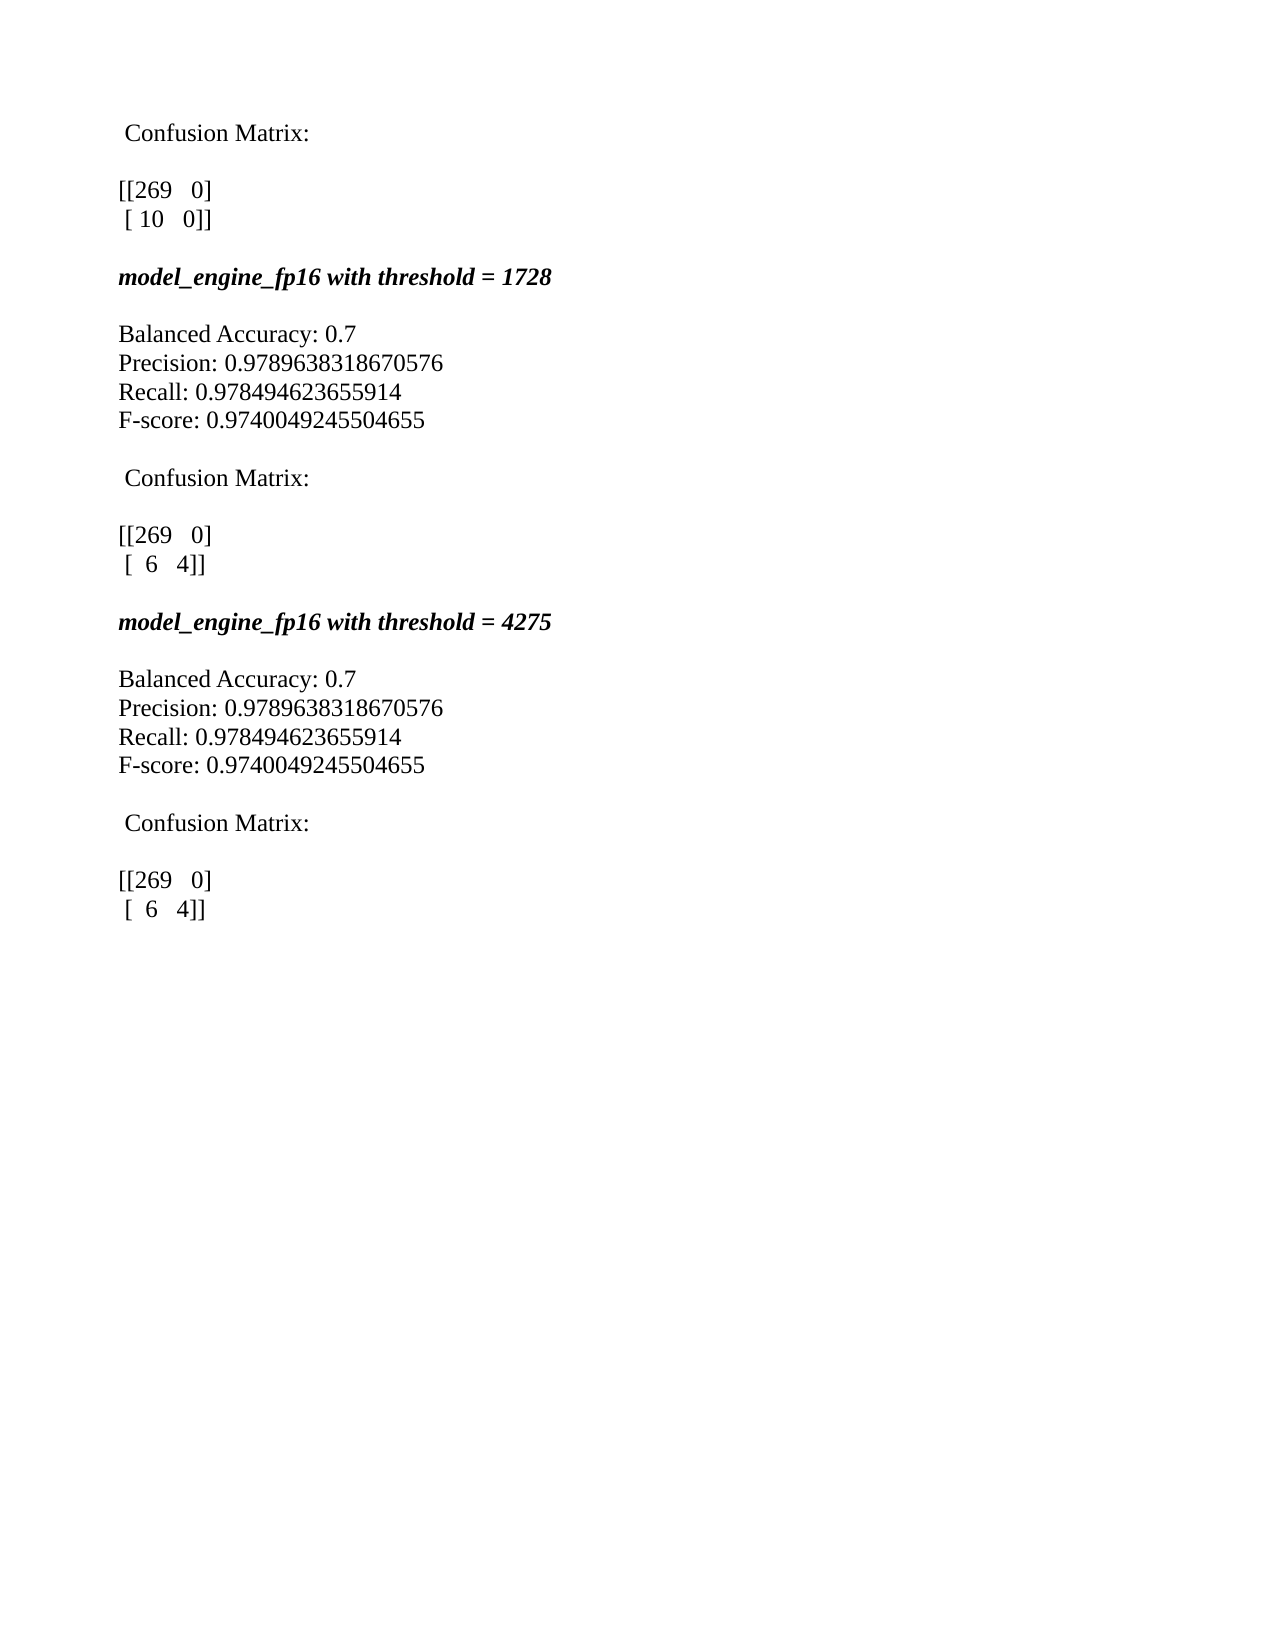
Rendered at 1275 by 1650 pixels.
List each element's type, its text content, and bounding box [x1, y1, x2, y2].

text Recall: 0.978494623655914 [118, 722, 1157, 751]
text [[269 0] [118, 866, 1157, 894]
text Confusion Matrix: [118, 808, 1157, 837]
text Balanced Accuracy: 0.7 [118, 319, 1157, 348]
text F-score: 0.9740049245504655 [118, 406, 1157, 434]
text [[269 0] [118, 176, 1157, 204]
text model_engine_fp16 with threshold = 1728 [118, 262, 1157, 291]
text F-score: 0.9740049245504655 [118, 751, 1157, 779]
text Confusion Matrix: [118, 463, 1157, 492]
text Balanced Accuracy: 0.7 [118, 664, 1157, 693]
text [ 6 4]] [118, 894, 1157, 923]
text [[269 0] [118, 521, 1157, 549]
text Precision: 0.9789638318670576 [118, 693, 1157, 722]
text [ 6 4]] [118, 549, 1157, 578]
text Confusion Matrix: [118, 118, 1157, 147]
text [ 10 0]] [118, 204, 1157, 233]
text Recall: 0.978494623655914 [118, 377, 1157, 406]
text model_engine_fp16 with threshold = 4275 [118, 607, 1157, 636]
text Precision: 0.9789638318670576 [118, 348, 1157, 377]
